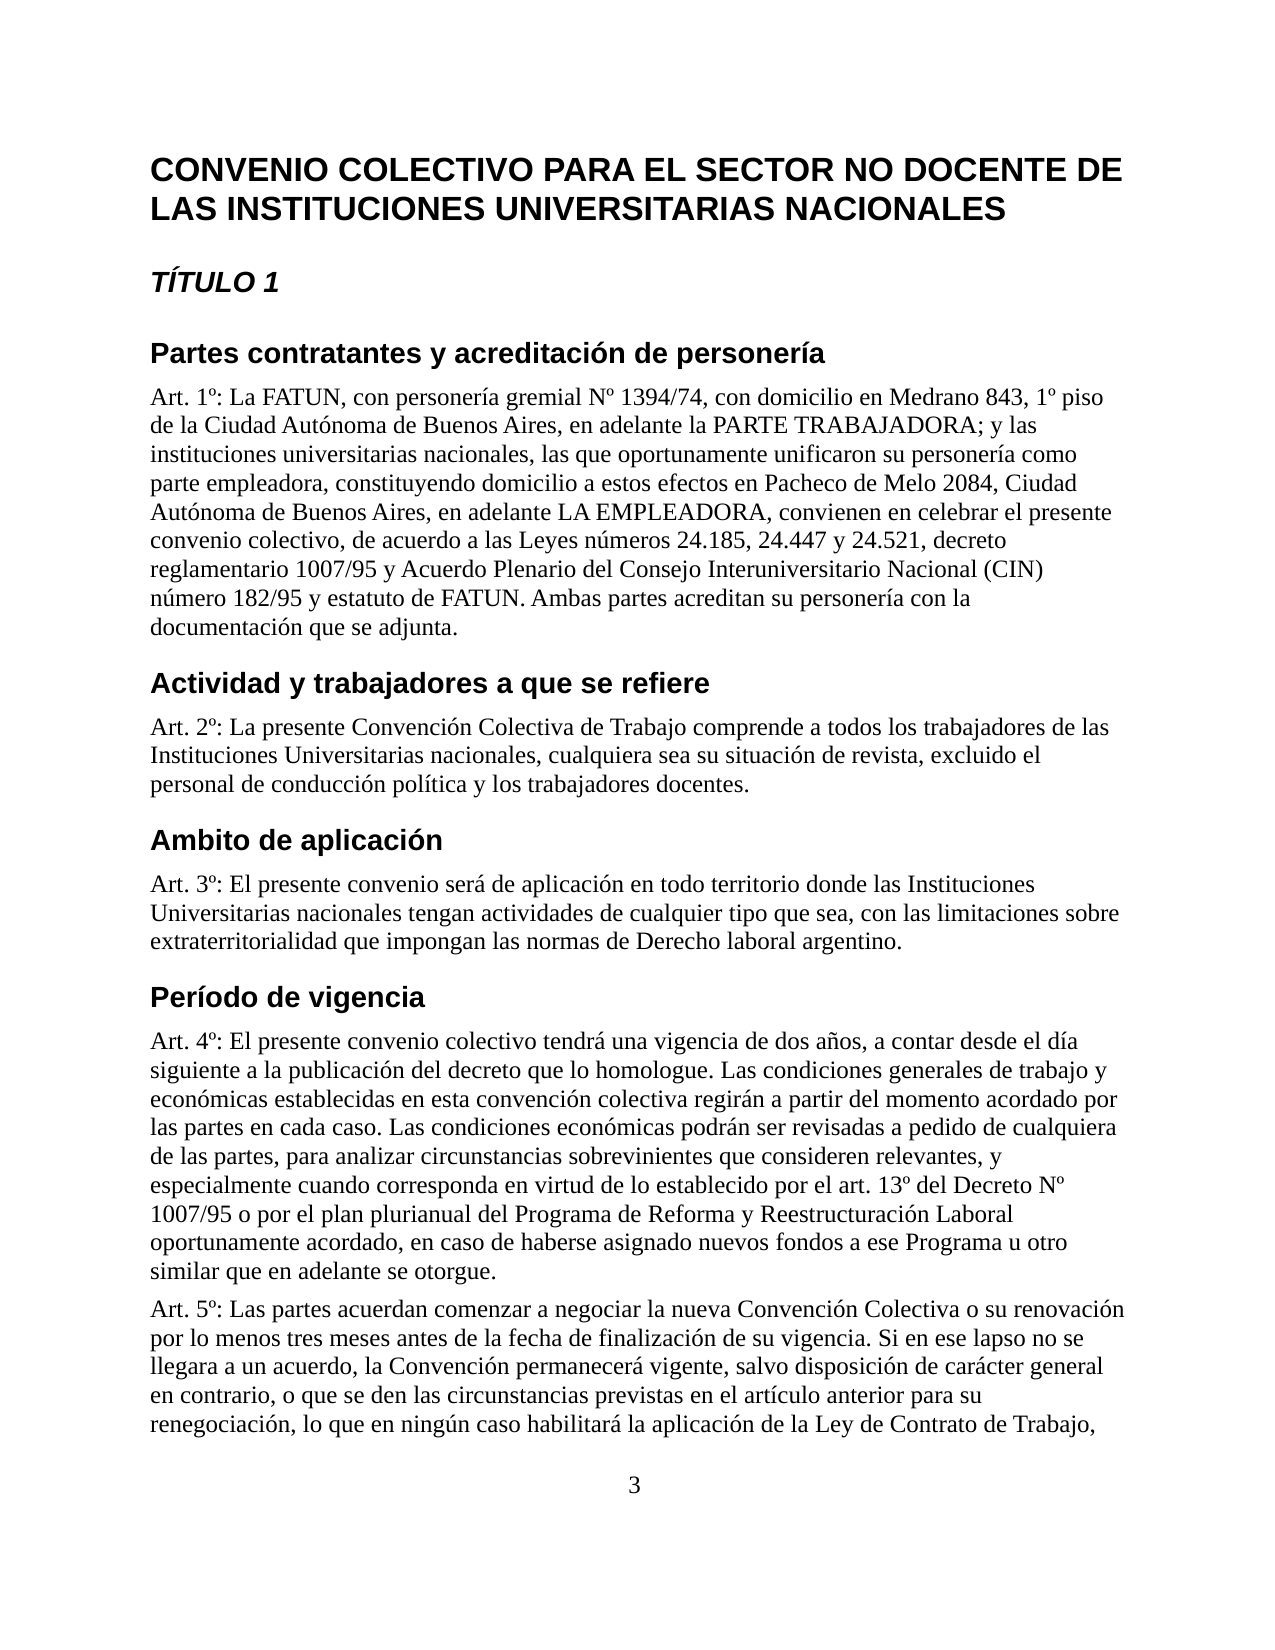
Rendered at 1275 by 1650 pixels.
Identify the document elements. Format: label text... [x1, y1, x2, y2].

text Art. 2º: La presente Convención Colectiva de Trabajo comprende a todos los trabajadores de las Instituciones Universitarias nacionales, cualquiera sea su situación de revista, excluido el personal de conducción política y los trabajadores docentes. [150, 712, 1125, 798]
subtitle TÍTULO 1 [150, 265, 1125, 298]
subtitle Partes contratantes y acreditación de personería [150, 336, 1125, 369]
text Art. 5º: Las partes acuerdan comenzar a negociar la nueva Convención Colectiva o su renovación por lo menos tres meses antes de la fecha de finalización de su vigencia. Si en ese lapso no se llegara a un acuerdo, la Convención permanecerá vigente, salvo disposición de carácter general en contrario, o que se den las circunstancias previstas en el artículo anterior para su renegociación, lo que en ningún caso habilitará la aplicación de la Ley de Contrato de Trabajo, [150, 1294, 1125, 1438]
subtitle CONVENIO COLECTIVO PARA EL SECTOR NO DOCENTE DE LAS INSTITUCIONES UNIVERSITARIAS NACIONALES [150, 150, 1125, 227]
subtitle Ambito de aplicación [150, 823, 1125, 856]
subtitle Período de vigencia [150, 980, 1125, 1014]
text Art. 1º: La FATUN, con personería gremial Nº 1394/74, con domicilio en Medrano 843, 1º piso de la Ciudad Autónoma de Buenos Aires, en adelante la PARTE TRABAJADORA; y las instituciones universitarias nacionales, las que oportunamente unificaron su personería como parte empleadora, constituyendo domicilio a estos efectos en Pacheco de Melo 2084, Ciudad Autónoma de Buenos Aires, en adelante LA EMPLEADORA, convienen en celebrar el presente convenio colectivo, de acuerdo a las Leyes números 24.185, 24.447 y 24.521, decreto reglamentario 1007/95 y Acuerdo Plenario del Consejo Interuniversitario Nacional (CIN) número 182/95 y estatuto de FATUN. Ambas partes acreditan su personería con la documentación que se adjunta. [150, 382, 1125, 641]
subtitle Actividad y trabajadores a que se refiere [150, 666, 1125, 699]
text Art. 4º: El presente convenio colectivo tendrá una vigencia de dos años, a contar desde el día siguiente a la publicación del decreto que lo homologue. Las condiciones generales de trabajo y económicas establecidas en esta convención colectiva regirán a partir del momento acordado por las partes en cada caso. Las condiciones económicas podrán ser revisadas a pedido de cualquiera de las partes, para analizar circunstancias sobrevinientes que consideren relevantes, y especialmente cuando corresponda en virtud de lo establecido por el art. 13º del Decreto Nº 1007/95 o por el plan plurianual del Programa de Reforma y Reestructuración Laboral oportunamente acordado, en caso de haberse asignado nuevos fondos a ese Programa u otro similar que en adelante se otorgue. [150, 1026, 1125, 1285]
text Art. 3º: El presente convenio será de aplicación en todo territorio donde las Instituciones Universitarias nacionales tengan actividades de cualquier tipo que sea, con las limitaciones sobre extraterritorialidad que impongan las normas de Derecho laboral argentino. [150, 869, 1125, 955]
